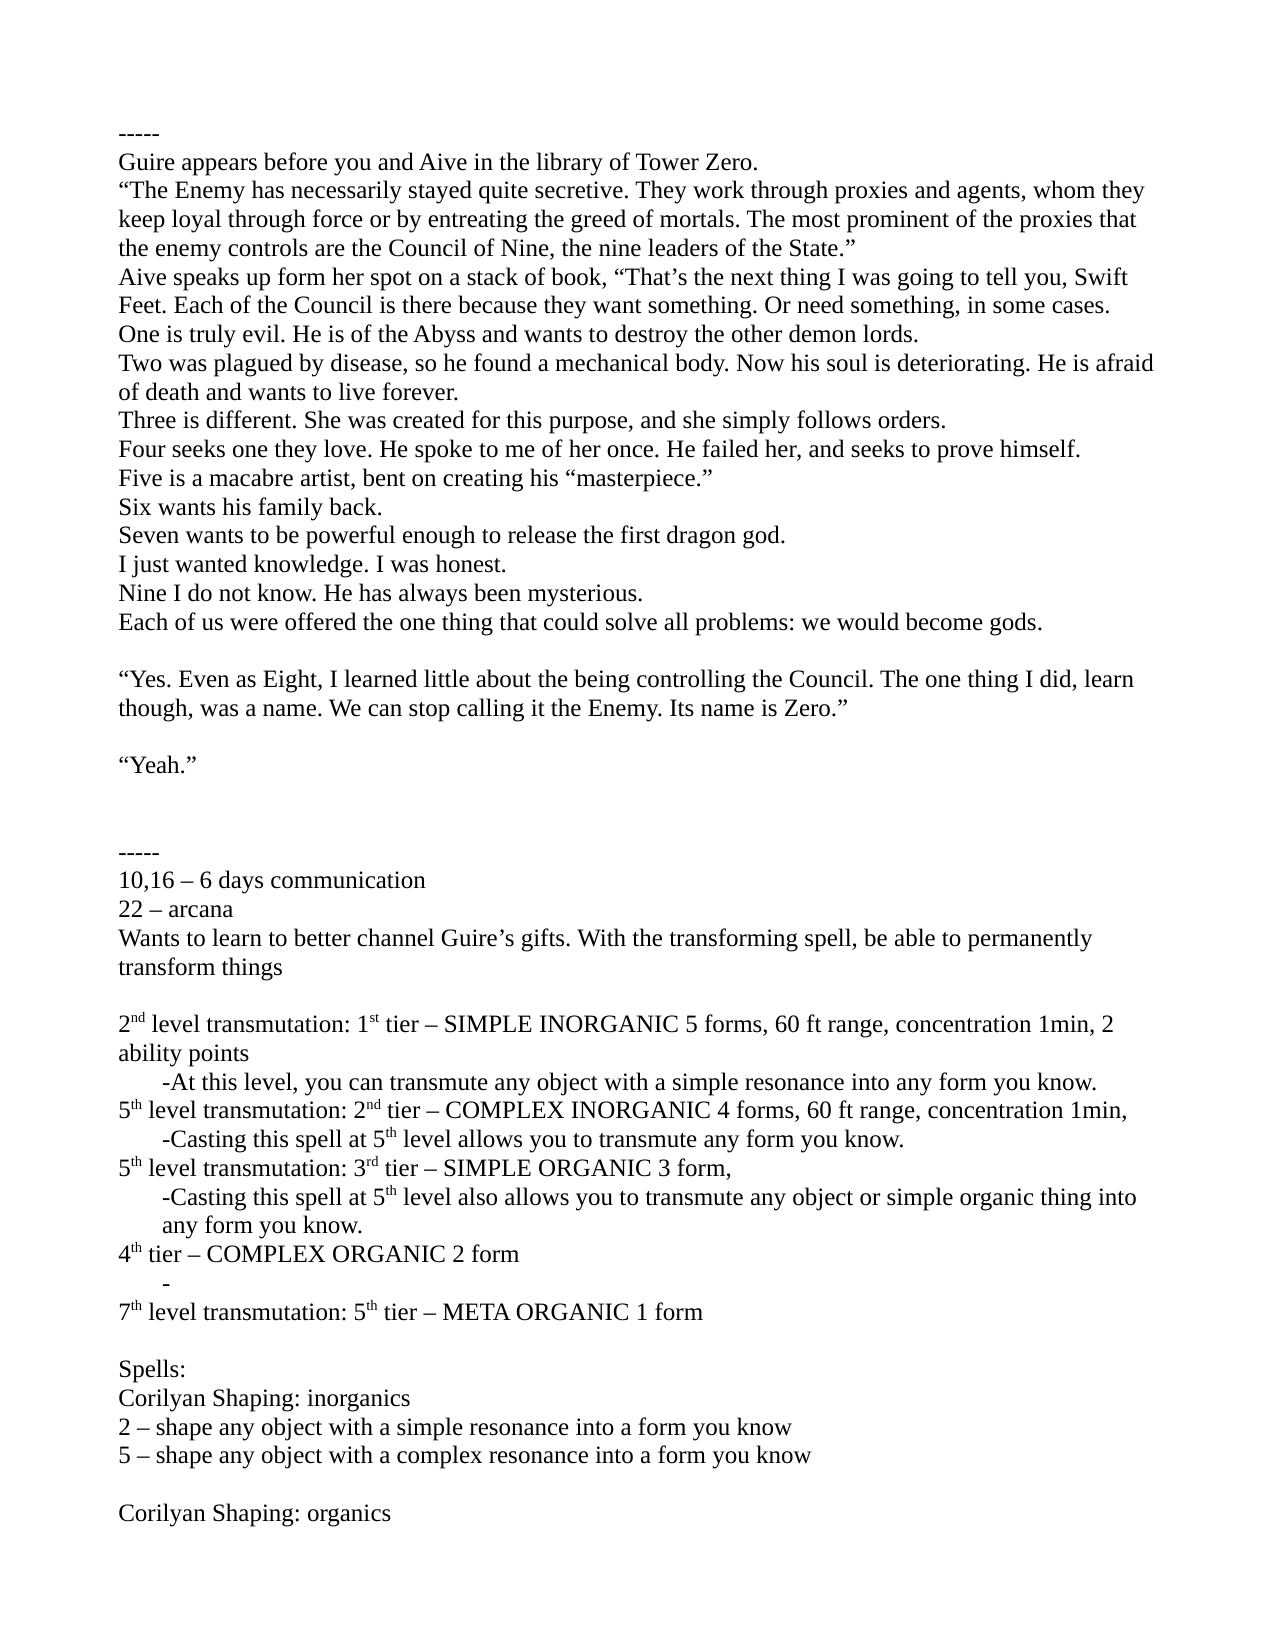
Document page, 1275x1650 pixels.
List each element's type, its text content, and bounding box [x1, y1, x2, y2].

text 7th level transmutation: 5th tier – META ORGANIC 1 form [118, 1297, 1157, 1326]
text Wants to learn to better channel Guire’s gifts. With the transforming spell, be able to permanently transform things [118, 923, 1157, 981]
text Six wants his family back. [118, 492, 1157, 521]
text 2 – shape any object with a simple resonance into a form you know [118, 1412, 1157, 1441]
text “The Enemy has necessarily stayed quite secretive. They work through proxies and agents, whom they keep loyal through force or by entreating the greed of mortals. The most prominent of the proxies that the enemy controls are the Council of Nine, the nine leaders of the State.” [118, 176, 1157, 262]
text Corilyan Shaping: organics [118, 1498, 1157, 1527]
text Each of us were offered the one thing that could solve all problems: we would become gods. [118, 607, 1157, 636]
text Spells: [118, 1354, 1157, 1383]
text ----- [118, 837, 1157, 866]
text “Yes. Even as Eight, I learned little about the being controlling the Council. The one thing I did, learn though, was a name. We can stop calling it the Enemy. Its name is Zero.” [118, 664, 1157, 722]
text -At this level, you can transmute any object with a simple resonance into any form you know. [118, 1067, 1157, 1096]
text -Casting this spell at 5th level also allows you to transmute any object or simple organic thing into any form you know. [118, 1182, 1157, 1239]
text - [118, 1268, 1157, 1297]
text 2nd level transmutation: 1st tier – SIMPLE INORGANIC 5 forms, 60 ft range, concentration 1min, 2 ability points [118, 1009, 1157, 1067]
text Seven wants to be powerful enough to release the first dragon god. [118, 521, 1157, 549]
text 5th level transmutation: 3rd tier – SIMPLE ORGANIC 3 form, [118, 1153, 1157, 1182]
text 5th level transmutation: 2nd tier – COMPLEX INORGANIC 4 forms, 60 ft range, concentration 1min, [118, 1096, 1157, 1124]
text Five is a macabre artist, bent on creating his “masterpiece.” [118, 463, 1157, 492]
text Corilyan Shaping: inorganics [118, 1383, 1157, 1412]
text -Casting this spell at 5th level allows you to transmute any form you know. [118, 1124, 1157, 1153]
text 4th tier – COMPLEX ORGANIC 2 form [118, 1239, 1157, 1268]
text ----- [118, 118, 1157, 147]
text “Yeah.” [118, 751, 1157, 779]
text Nine I do not know. He has always been mysterious. [118, 578, 1157, 607]
text Two was plagued by disease, so he found a mechanical body. Now his soul is deteriorating. He is afraid of death and wants to live forever. [118, 348, 1157, 406]
text 5 – shape any object with a complex resonance into a form you know [118, 1441, 1157, 1469]
text I just wanted knowledge. I was honest. [118, 549, 1157, 578]
text 22 – arcana [118, 894, 1157, 923]
text Three is different. She was created for this purpose, and she simply follows orders. [118, 406, 1157, 434]
text Aive speaks up form her spot on a stack of book, “That’s the next thing I was going to tell you, Swift Feet. Each of the Council is there because they want something. Or need something, in some cases. One is truly evil. He is of the Abyss and wants to destroy the other demon lords. [118, 262, 1157, 348]
text Guire appears before you and Aive in the library of Tower Zero. [118, 147, 1157, 176]
text Four seeks one they love. He spoke to me of her once. He failed her, and seeks to prove himself. [118, 434, 1157, 463]
text 10,16 – 6 days communication [118, 866, 1157, 894]
